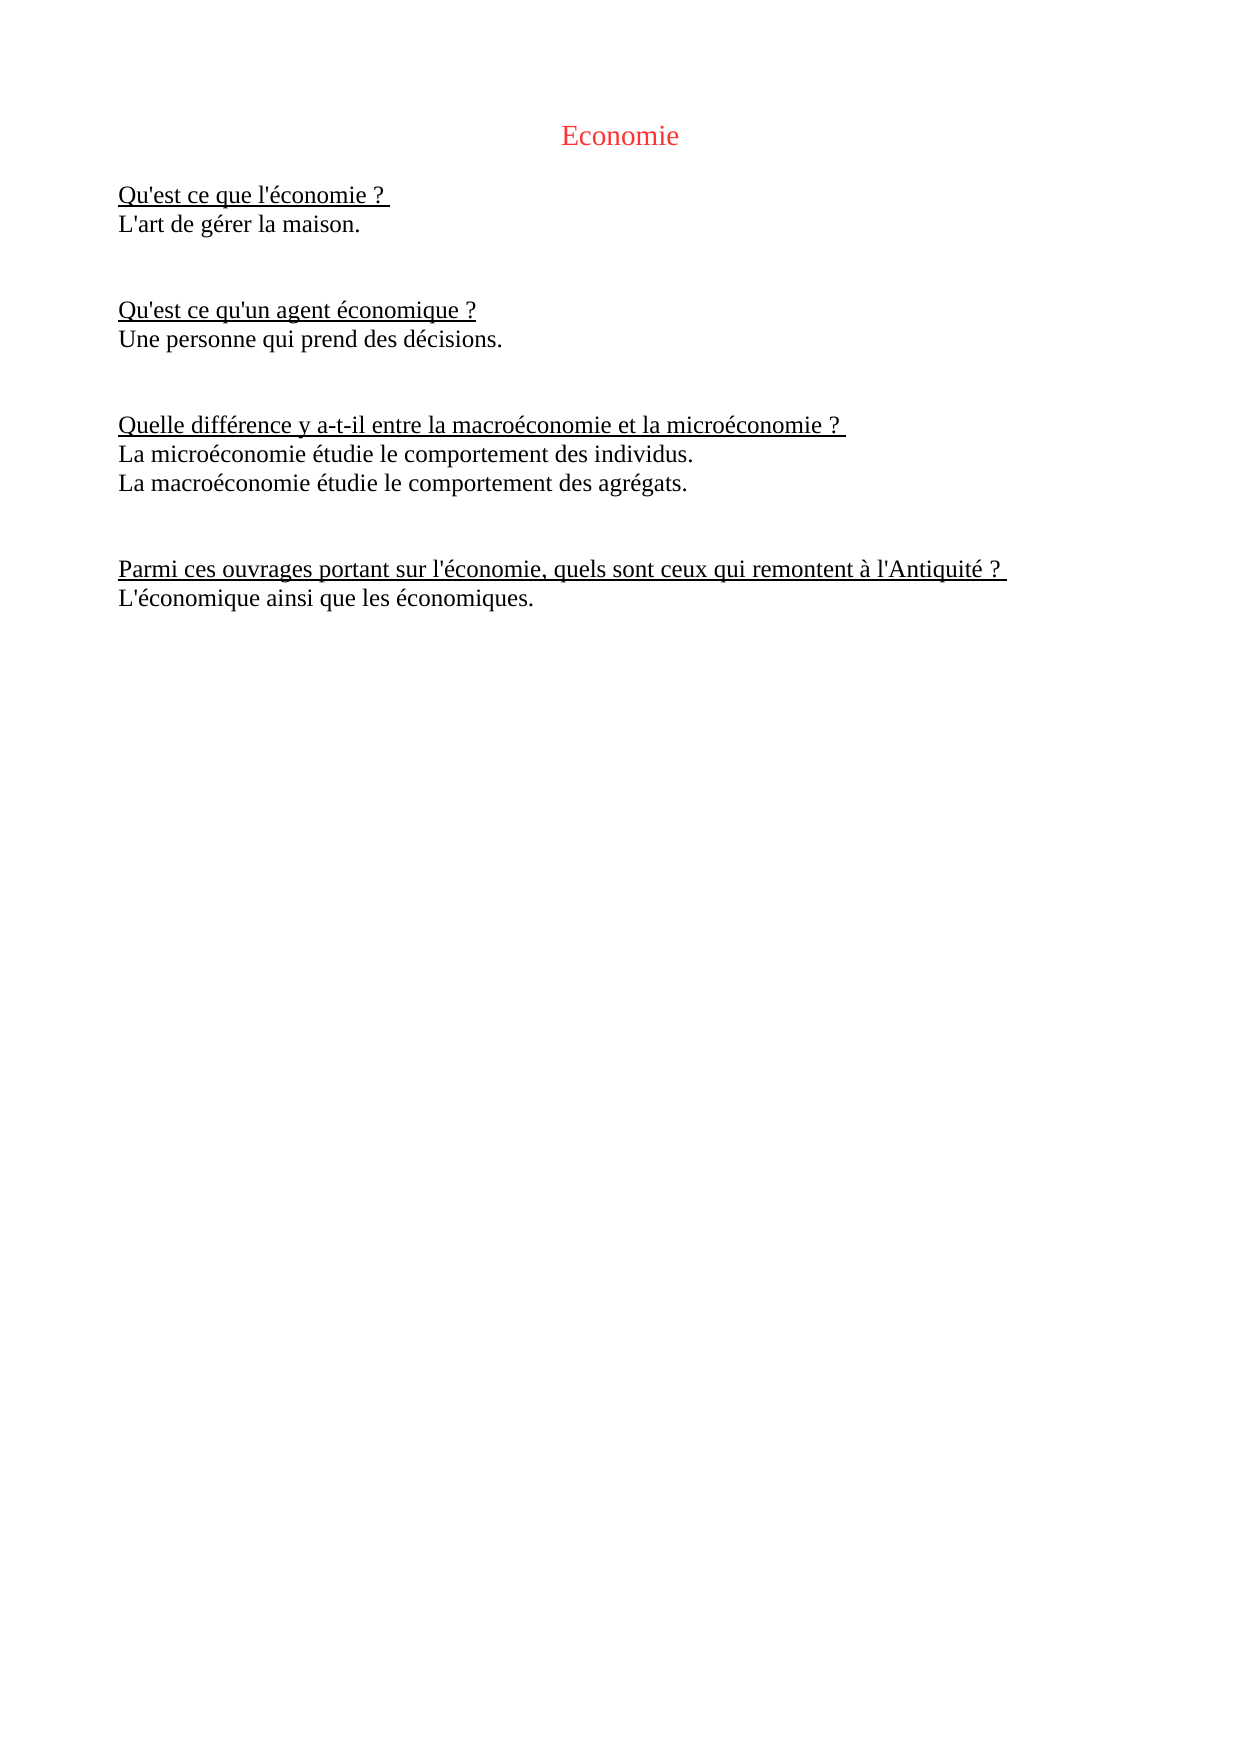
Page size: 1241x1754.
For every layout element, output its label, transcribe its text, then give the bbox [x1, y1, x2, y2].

text L'art de gérer la maison. [118, 209, 1122, 238]
text Parmi ces ouvrages portant sur l'économie, quels sont ceux qui remontent à l'Antiquité ? [118, 554, 1122, 583]
text Qu'est ce que l'économie ? [118, 180, 1122, 209]
text Une personne qui prend des décisions. [118, 324, 1122, 353]
text La microéconomie étudie le comportement des individus. [118, 439, 1122, 468]
text Qu'est ce qu'un agent économique ? [118, 295, 1122, 324]
text Economie [118, 118, 1122, 152]
text La macroéconomie étudie le comportement des agrégats. [118, 468, 1122, 497]
text Quelle différence y a-t-il entre la macroéconomie et la microéconomie ? [118, 410, 1122, 439]
text L'économique ainsi que les économiques. [118, 583, 1122, 612]
